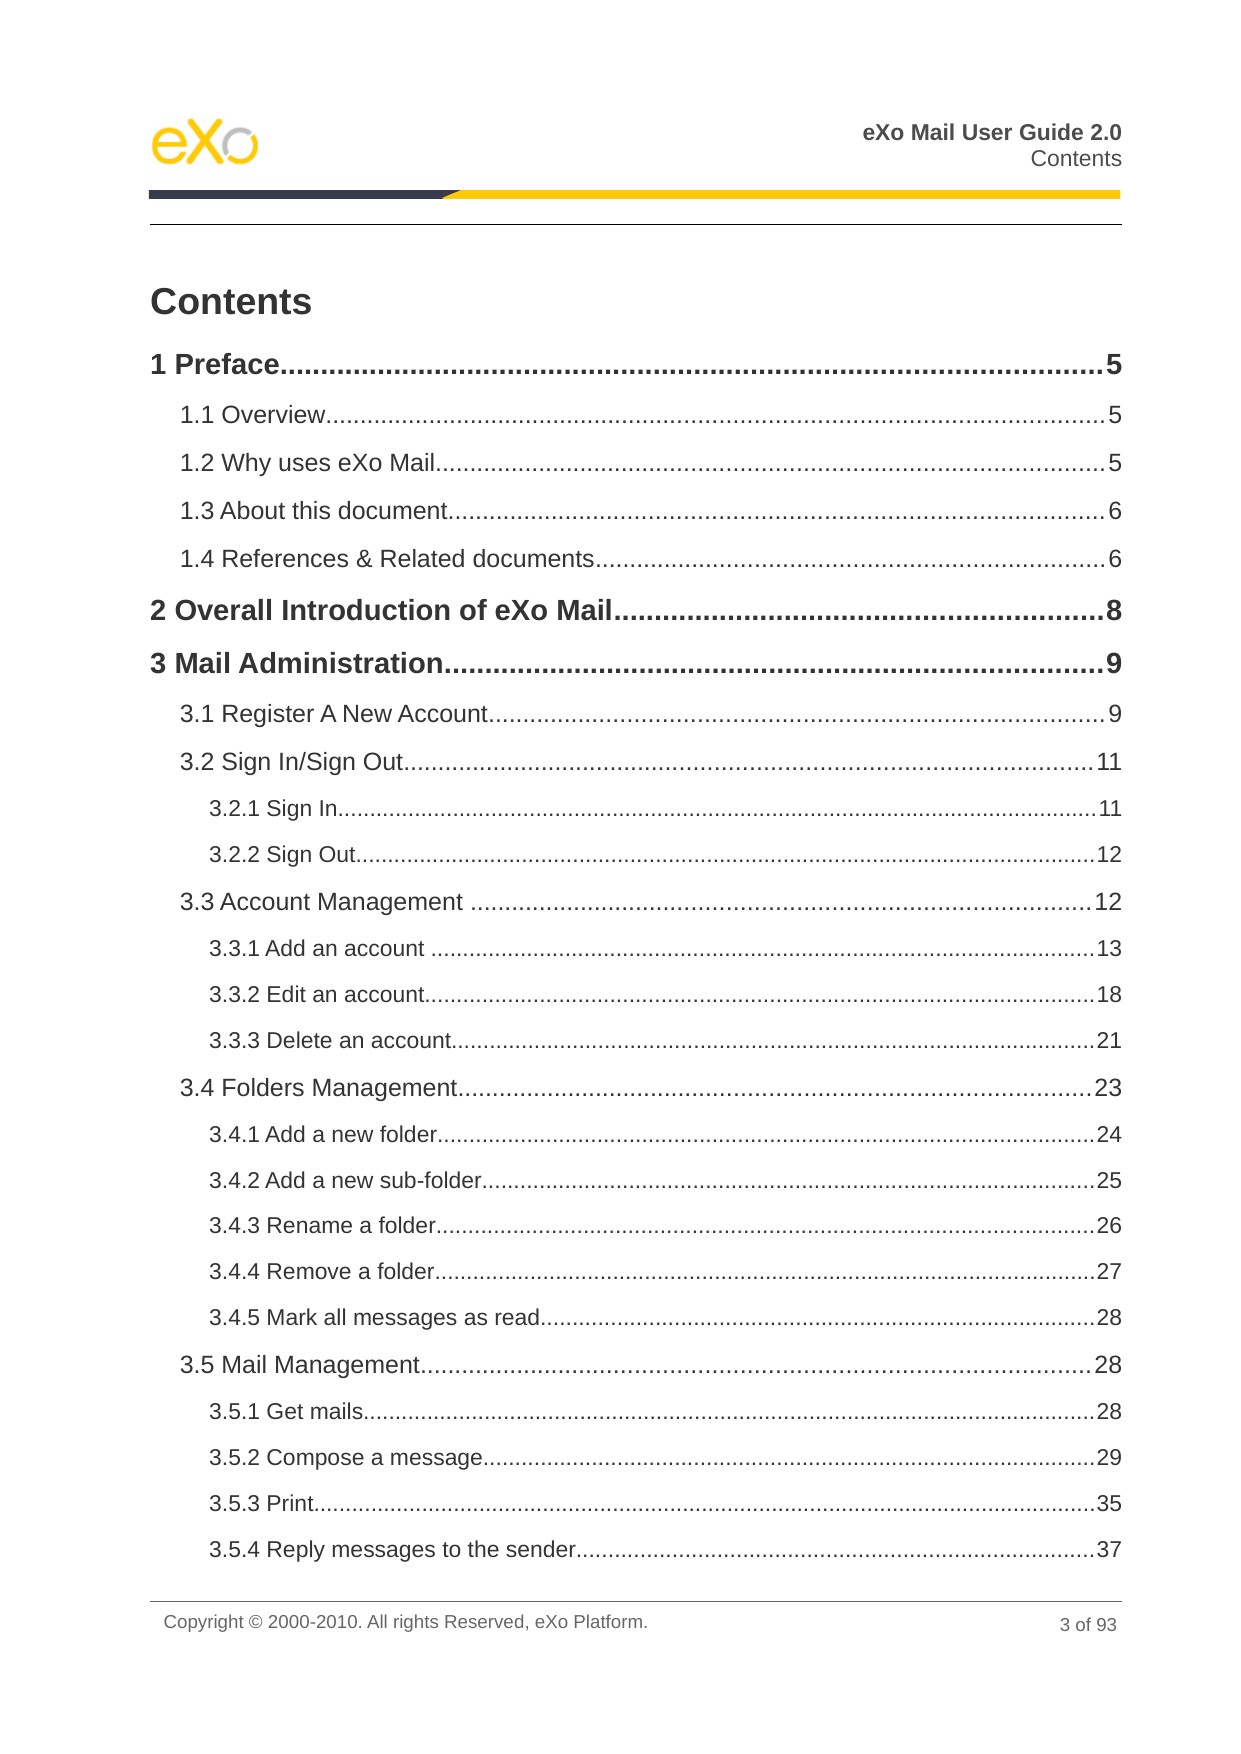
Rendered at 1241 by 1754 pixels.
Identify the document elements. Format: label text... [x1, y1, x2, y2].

text 3.4.2 Add a new sub-folder 25 [209, 1167, 1122, 1193]
text 3.5.4 Reply messages to the sender 37 [209, 1536, 1122, 1562]
text 3.4.5 Mark all messages as read 28 [209, 1304, 1122, 1330]
text 3.5.3 Print 35 [209, 1490, 1122, 1516]
subtitle Contents [150, 279, 1122, 322]
text 3.3 Account Management 12 [179, 887, 1122, 916]
text 3.4.1 Add a new folder 24 [209, 1121, 1122, 1147]
text 3.3.1 Add an account 13 [209, 935, 1122, 961]
text 1.4 References & Related documents 6 [179, 544, 1122, 573]
picture [152, 118, 259, 165]
text 1.1 Overview 5 [179, 400, 1122, 428]
text 3.4.4 Remove a folder 27 [209, 1258, 1122, 1284]
text 2 Overall Introduction of eXo Mail 8 [150, 593, 1122, 626]
text 3.4.3 Rename a folder 26 [209, 1212, 1122, 1239]
text 3.5.1 Get mails 28 [209, 1398, 1122, 1424]
text 3.3.3 Delete an account 21 [209, 1027, 1122, 1053]
text 1.3 About this document 6 [179, 496, 1122, 525]
text 3.5.2 Compose a message 29 [209, 1444, 1122, 1470]
text 1.2 Why uses eXo Mail 5 [179, 448, 1122, 477]
text 3.2 Sign In/Sign Out 11 [179, 747, 1122, 776]
text 3.2.2 Sign Out 12 [209, 841, 1122, 867]
text 3.4 Folders Management 23 [179, 1072, 1122, 1101]
text 3 Mail Administration 9 [150, 646, 1122, 679]
text 3.1 Register A New Account 9 [179, 699, 1122, 727]
text 3.5 Mail Management 28 [179, 1350, 1122, 1379]
text 3.3.2 Edit an account 18 [209, 981, 1122, 1007]
picture [148, 190, 1121, 199]
text 3.2.1 Sign In 11 [209, 795, 1122, 821]
text 1 Preface 5 [150, 347, 1122, 380]
